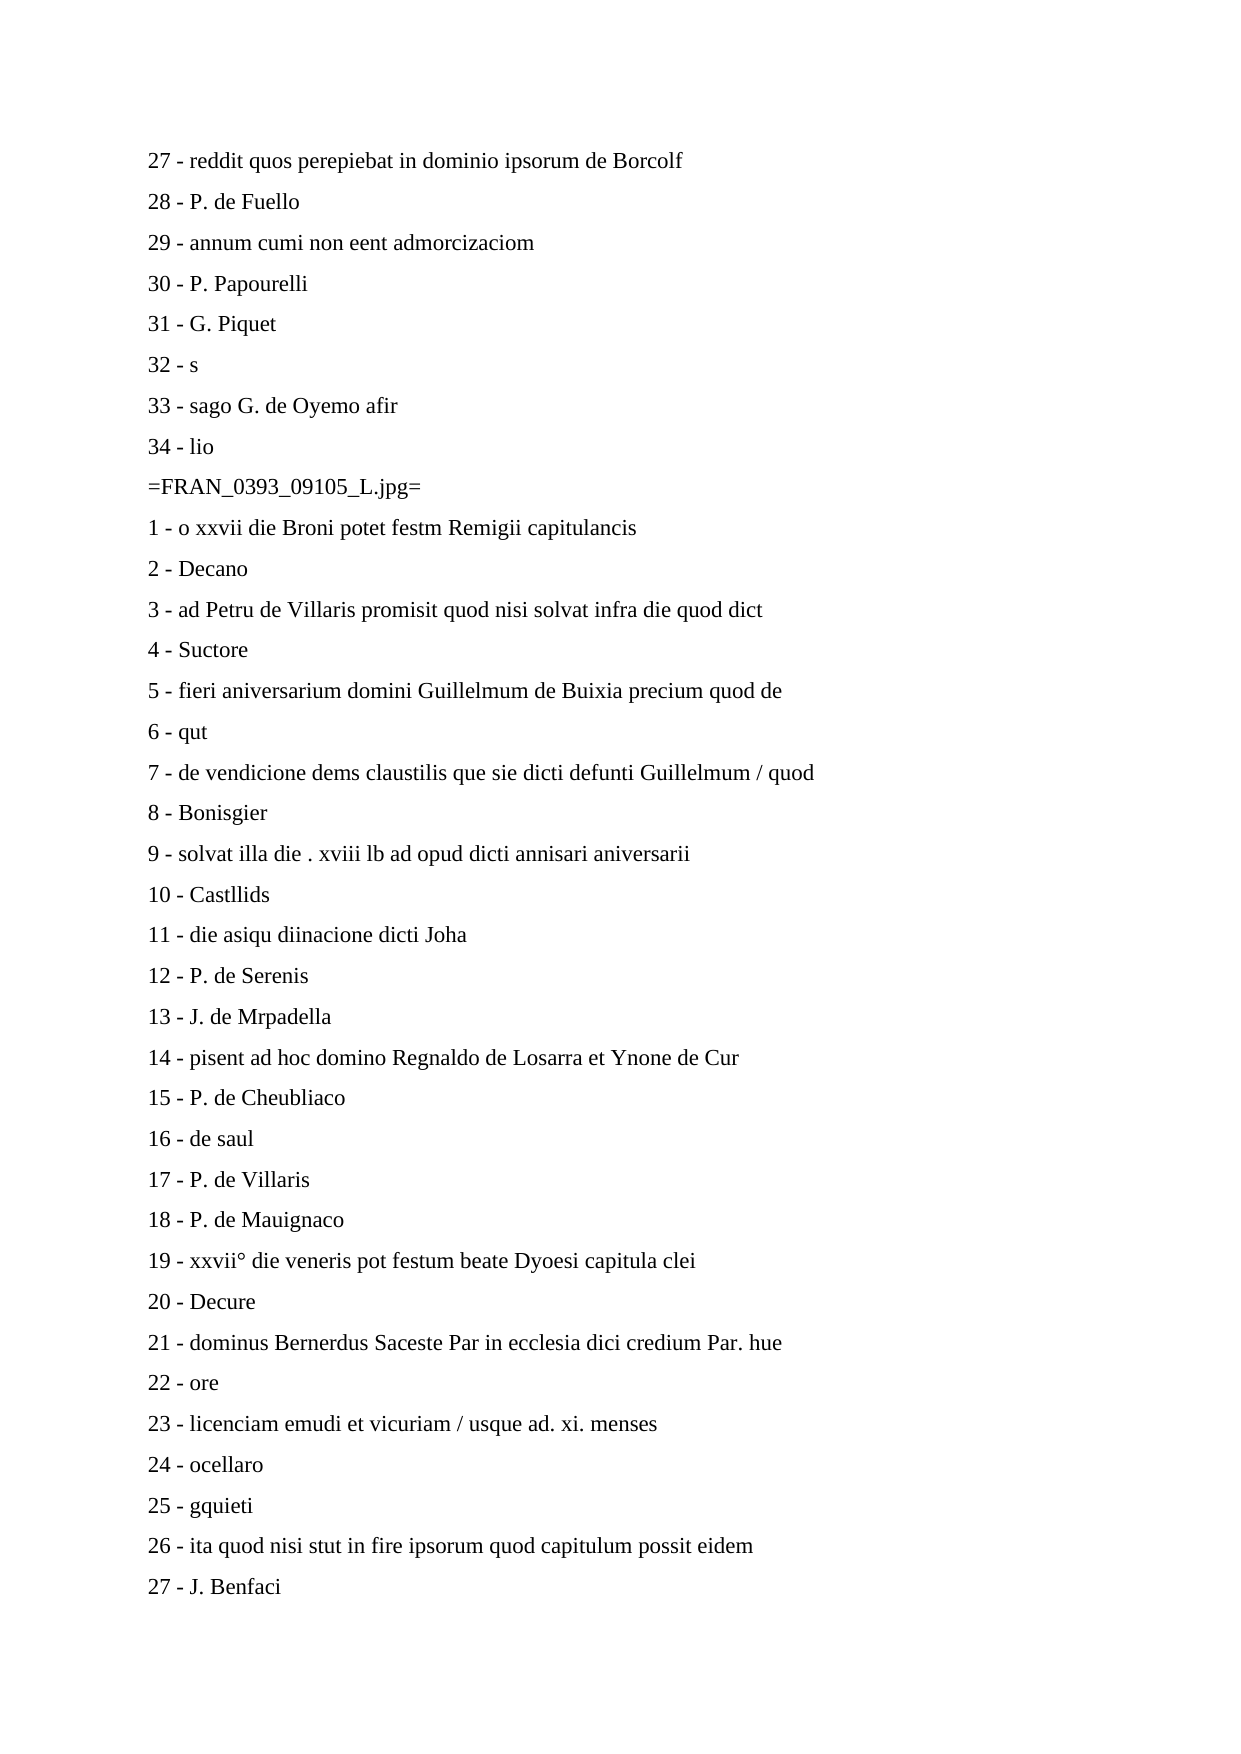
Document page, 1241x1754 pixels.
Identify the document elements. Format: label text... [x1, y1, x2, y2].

text 9 - solvat illa die . xviii lb ad opud dicti annisari aniversarii [148, 840, 1093, 866]
text 32 - s [148, 351, 1093, 378]
text 20 - Decure [148, 1288, 1093, 1314]
text 26 - ita quod nisi stut in fire ipsorum quod capitulum possit eidem [148, 1532, 1093, 1559]
text 27 - J. Benfaci [148, 1573, 1093, 1599]
text 6 - qut [148, 718, 1093, 744]
text 4 - Suctore [148, 636, 1093, 663]
text 19 - xxvii° die veneris pot festum beate Dyoesi capitula clei [148, 1247, 1093, 1274]
text 13 - J. de Mrpadella [148, 1003, 1093, 1029]
text 24 - ocellaro [148, 1451, 1093, 1477]
text 1 - o xxvii die Broni potet festm Remigii capitulancis [148, 514, 1093, 541]
text 21 - dominus Bernerdus Saceste Par in ecclesia dici credium Par. hue [148, 1329, 1093, 1355]
text 11 - die asiqu diinacione dicti Joha [148, 921, 1093, 948]
text 30 - P. Papourelli [148, 270, 1093, 296]
text 16 - de saul [148, 1125, 1093, 1151]
text 3 - ad Petru de Villaris promisit quod nisi solvat infra die quod dict [148, 596, 1093, 622]
text 5 - fieri aniversarium domini Guillelmum de Buixia precium quod de [148, 677, 1093, 703]
text 34 - lio [148, 433, 1093, 459]
text 10 - Castllids [148, 881, 1093, 907]
text 33 - sago G. de Oyemo afir [148, 392, 1093, 418]
text =FRAN_0393_09105_L.jpg= [148, 473, 1093, 500]
text 22 - ore [148, 1369, 1093, 1396]
text 25 - gquieti [148, 1492, 1093, 1518]
text 28 - P. de Fuello [148, 188, 1093, 215]
text 2 - Decano [148, 555, 1093, 581]
text 31 - G. Piquet [148, 311, 1093, 337]
text 29 - annum cumi non eent admorcizaciom [148, 229, 1093, 255]
text 27 - reddit quos perepiebat in dominio ipsorum de Borcolf [148, 148, 1093, 174]
text 7 - de vendicione dems claustilis que sie dicti defunti Guillelmum / quod [148, 758, 1093, 785]
text 8 - Bonisgier [148, 799, 1093, 826]
text 17 - P. de Villaris [148, 1166, 1093, 1192]
text 12 - P. de Serenis [148, 962, 1093, 988]
text 18 - P. de Mauignaco [148, 1207, 1093, 1233]
text 14 - pisent ad hoc domino Regnaldo de Losarra et Ynone de Cur [148, 1044, 1093, 1070]
text 15 - P. de Cheubliaco [148, 1084, 1093, 1111]
text 23 - licenciam emudi et vicuriam / usque ad. xi. menses [148, 1410, 1093, 1437]
